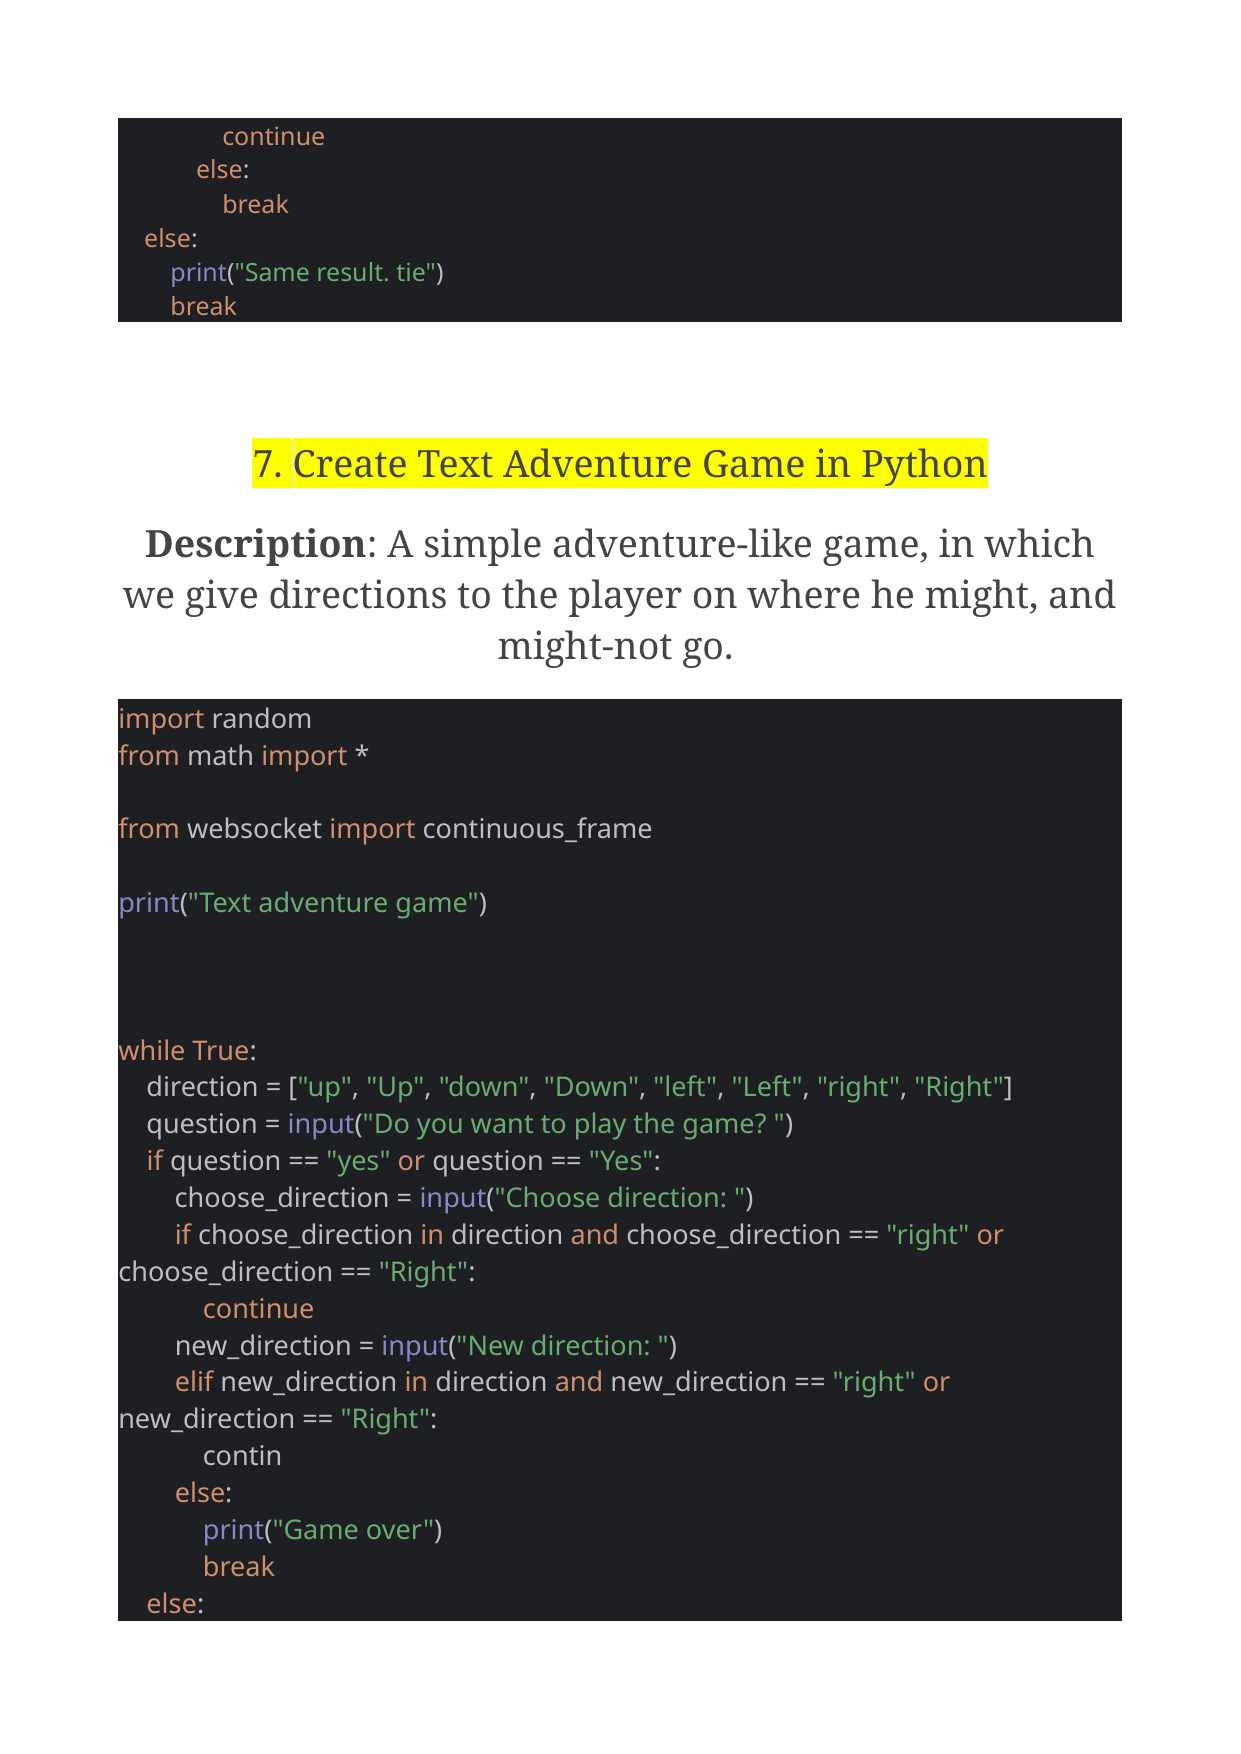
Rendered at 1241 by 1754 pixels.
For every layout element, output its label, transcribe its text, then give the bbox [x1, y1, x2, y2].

text continue else: break else: print("Same result. tie") break [118, 118, 1122, 322]
text Description: A simple adventure-like game, in which we give directions to the player on where he might, and might-not go. [118, 517, 1122, 670]
text 7. Create Text Adventure Game in Python [118, 437, 1122, 488]
text import random from math import * from websocket import continuous_frame print("Text adventure game") while True: direction = ["up", "Up", "down", "Down", "left", "Left", "right", "Right"] question = input("Do you want to play the game? ") if question == "yes" or question == "Yes": choose_direction = input("Choose direction: ") if choose_direction in direction and choose_direction == "right" or choose_direction == "Right": continue new_direction = input("New direction: ") elif new_direction in direction and new_direction == "right" or new_direction == "Right": contin else: print("Game over") break else: [118, 699, 1122, 1621]
